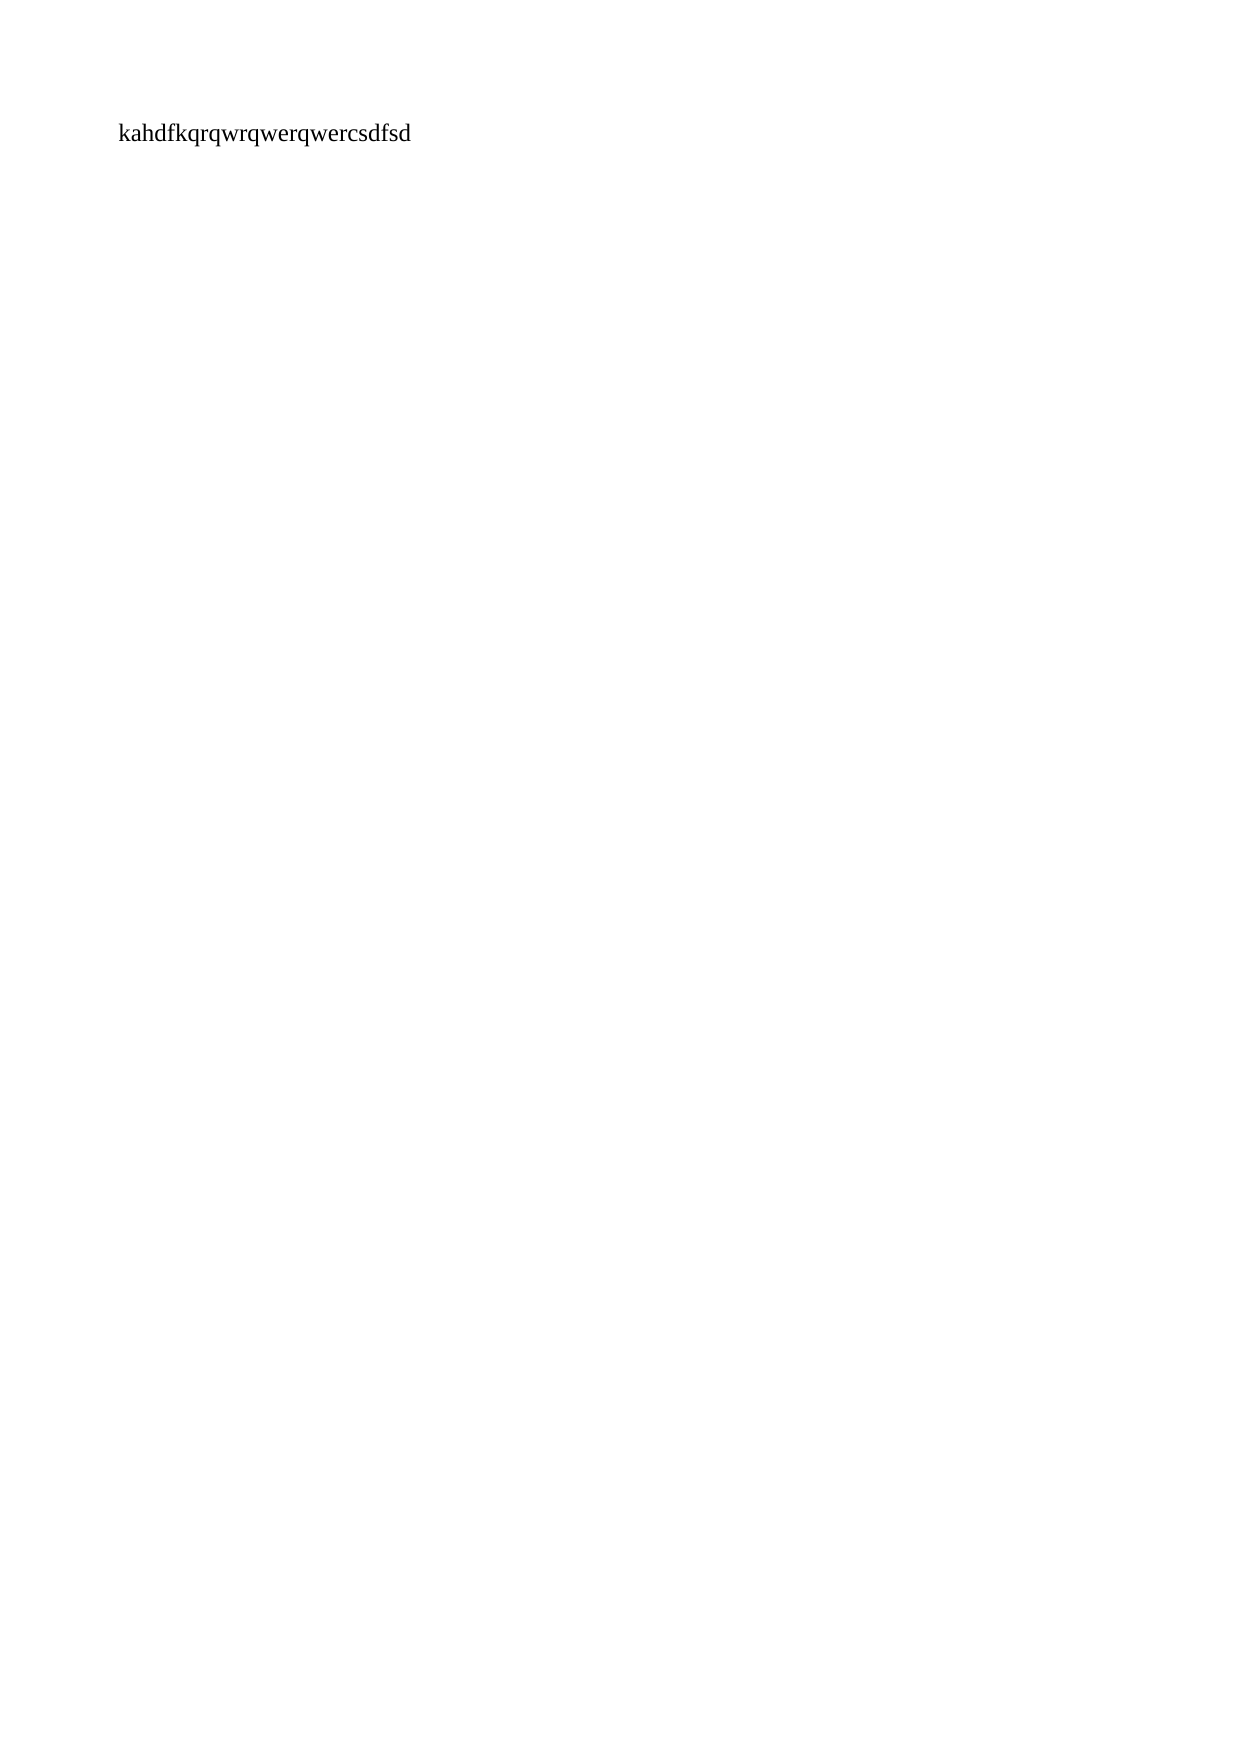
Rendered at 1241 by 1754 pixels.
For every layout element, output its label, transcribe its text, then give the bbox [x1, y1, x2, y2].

text kahdfkqrqwrqwerqwercsdfsd [118, 118, 1122, 147]
